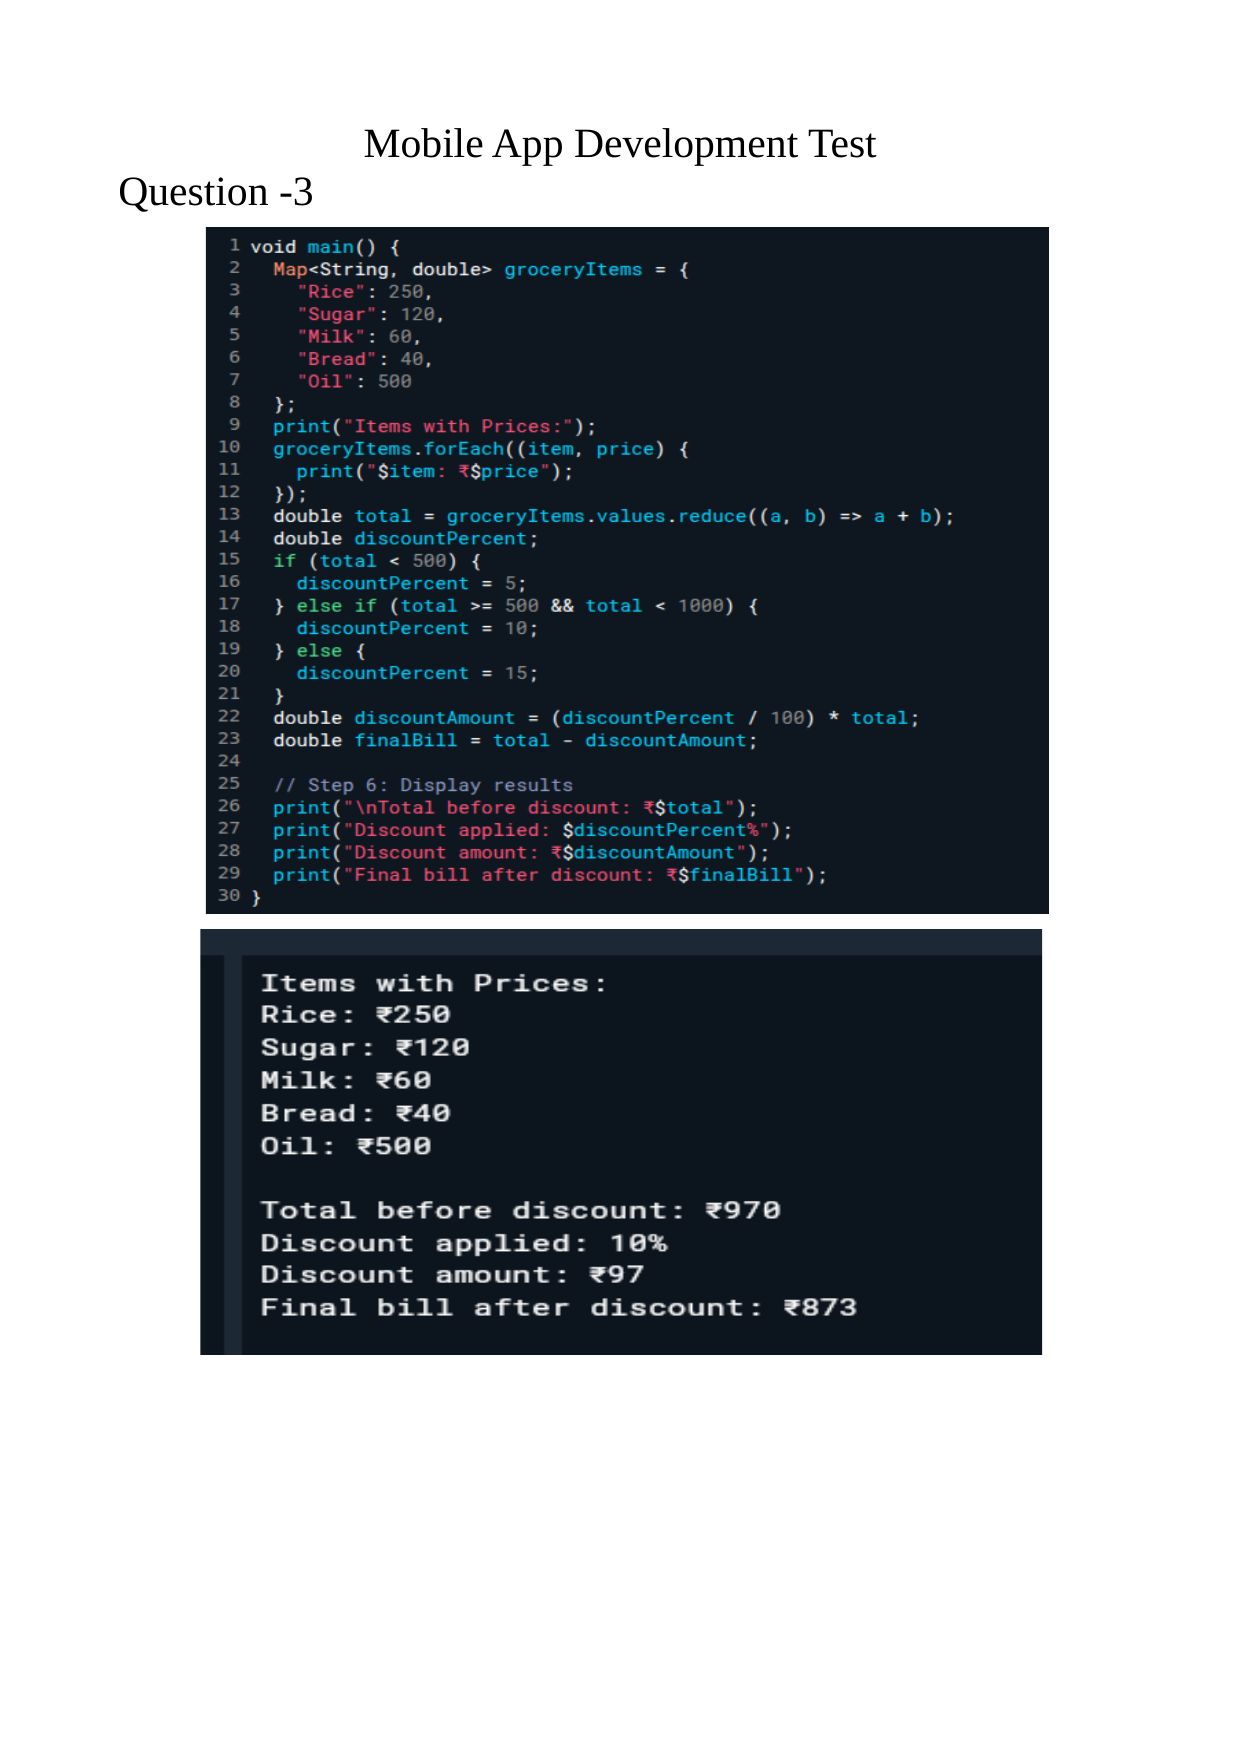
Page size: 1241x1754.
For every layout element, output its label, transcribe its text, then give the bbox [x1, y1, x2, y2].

picture [205, 227, 1049, 914]
picture [200, 929, 1043, 1355]
text Question -3 [118, 166, 1122, 214]
text Mobile App Development Test [118, 118, 1122, 166]
